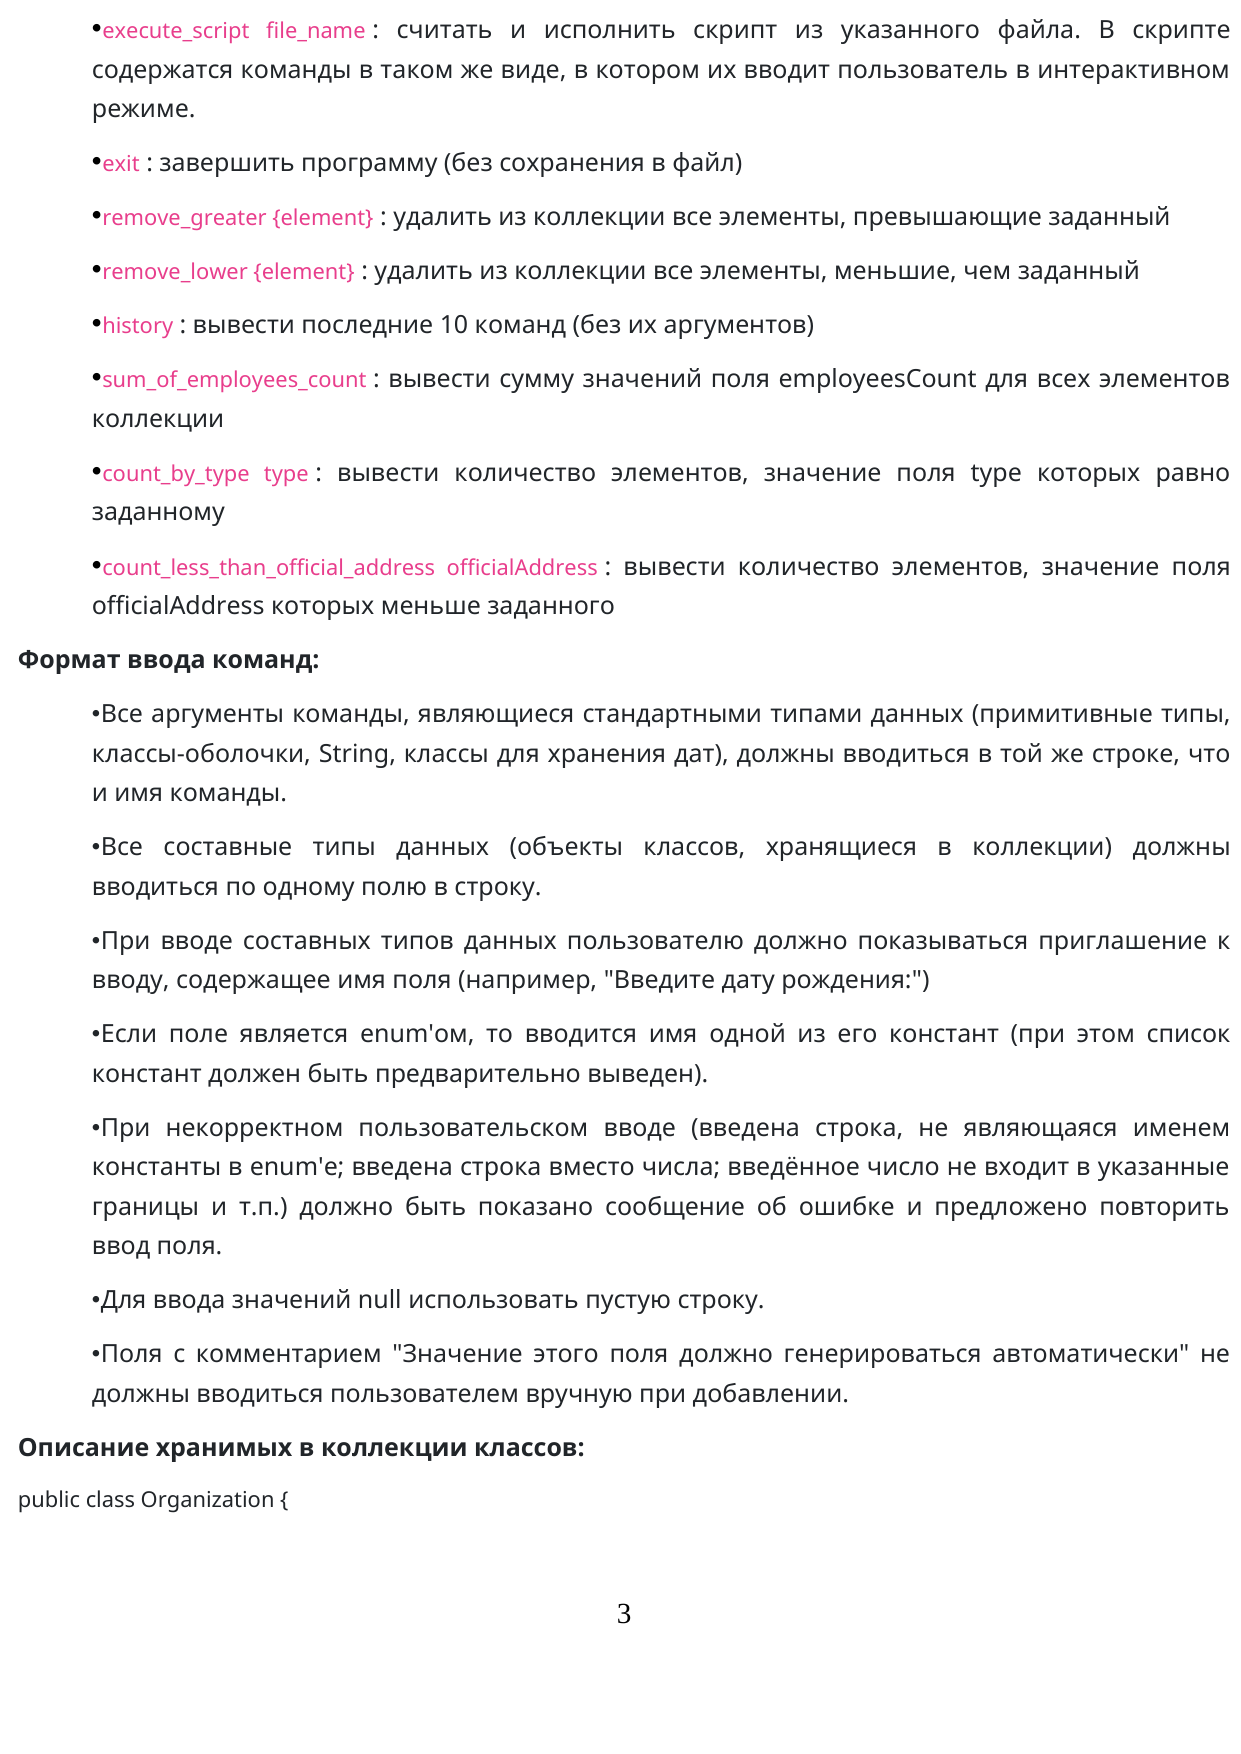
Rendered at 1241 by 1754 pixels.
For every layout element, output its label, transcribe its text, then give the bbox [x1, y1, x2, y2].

list history : вывести последние 10 команд (без их аргументов) [18, 307, 1231, 341]
list Все составные типы данных (объекты классов, хранящиеся в коллекции) должны вводиться по одному полю в строку. [18, 829, 1231, 902]
text Описание хранимых в коллекции классов: [18, 1429, 1231, 1463]
list При некорректном пользовательском вводе (введена строка, не являющаяся именем константы в enum'е; введена строка вместо числа; введённое число не входит в указанные границы и т.п.) должно быть показано сообщение об ошибке и предложено повторить ввод поля. [18, 1109, 1231, 1262]
list Все аргументы команды, являющиеся стандартными типами данных (примитивные типы, классы-оболочки, String, классы для хранения дат), должны вводиться в той же строке, что и имя команды. [18, 696, 1231, 809]
list count_less_than_official_address officialAddress : вывести количество элементов, значение поля officialAddress которых меньше заданного [18, 548, 1231, 622]
list remove_greater {element} : удалить из коллекции все элементы, превышающие заданный [18, 199, 1231, 233]
text Формат ввода команд: [18, 642, 1231, 676]
list exit : завершить программу (без сохранения в файл) [18, 145, 1231, 179]
list Если поле является enum'ом, то вводится имя одной из его констант (при этом список констант должен быть предварительно выведен). [18, 1016, 1231, 1089]
list Для ввода значений null использовать пустую строку. [18, 1282, 1231, 1316]
list execute_script file_name : считать и исполнить скрипт из указанного файла. В скрипте содержатся команды в таком же виде, в котором их вводит пользователь в интерактивном режиме. [18, 12, 1231, 125]
list Поля с комментарием "Значение этого поля должно генерироваться автоматически" не должны вводиться пользователем вручную при добавлении. [18, 1336, 1231, 1409]
list При вводе составных типов данных пользователю должно показываться приглашение к вводу, содержащее имя поля (например, "Введите дату рождения:") [18, 922, 1231, 996]
list count_by_type type : вывести количество элементов, значение поля type которых равно заданному [18, 454, 1231, 528]
list remove_lower {element} : удалить из коллекции все элементы, меньшие, чем заданный [18, 253, 1231, 287]
list sum_of_employees_count : вывести сумму значений поля employeesCount для всех элементов коллекции [18, 361, 1231, 434]
text public class Organization { [18, 1483, 1231, 1513]
